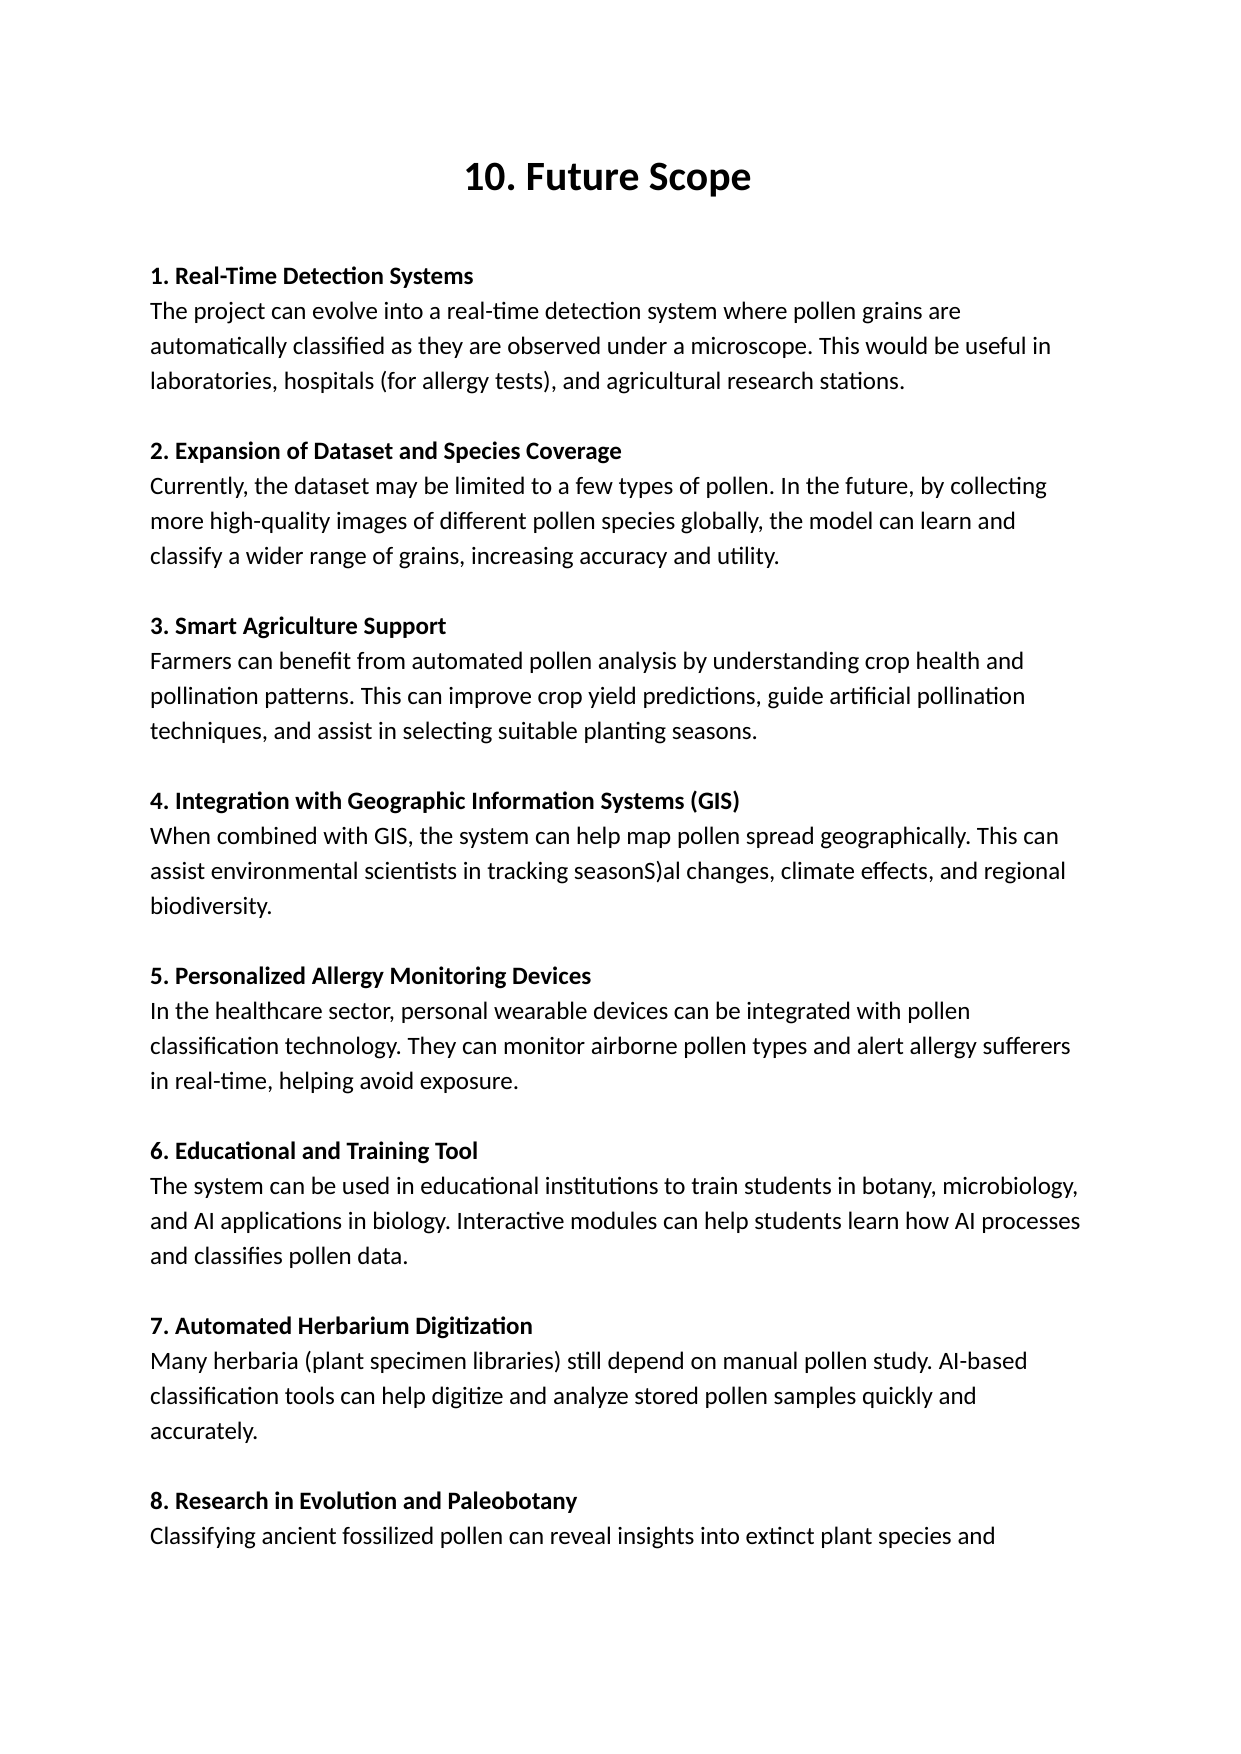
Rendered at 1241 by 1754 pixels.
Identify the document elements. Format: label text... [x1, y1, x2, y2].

text 1. Real-Time Detection Systems The project can evolve into a real-time detection system where pollen grains are automatically classified as they are observed under a microscope. This would be useful in laboratories, hospitals (for allergy tests), and agricultural research stations. 2. Expansion of Dataset and Species Coverage Currently, the dataset may be limited to a few types of pollen. In the future, by collecting more high-quality images of different pollen species globally, the model can learn and classify a wider range of grains, increasing accuracy and utility. 3. Smart Agriculture Support Farmers can benefit from automated pollen analysis by understanding crop health and pollination patterns. This can improve crop yield predictions, guide artificial pollination techniques, and assist in selecting suitable planting seasons. 4. Integration with Geographic Information Systems (GIS) When combined with GIS, the system can help map pollen spread geographically. This can assist environmental scientists in tracking seasonS)al changes, climate effects, and regional biodiversity. 5. Personalized Allergy Monitoring Devices In the healthcare sector, personal wearable devices can be integrated with pollen classification technology. They can monitor airborne pollen types and alert allergy sufferers in real-time, helping avoid exposure. 6. Educational and Training Tool The system can be used in educational institutions to train students in botany, microbiology, and AI applications in biology. Interactive modules can help students learn how AI processes and classifies pollen data. 7. Automated Herbarium Digitization Many herbaria (plant specimen libraries) still depend on manual pollen study. AI-based classification tools can help digitize and analyze stored pollen samples quickly and accurately. 8. Research in Evolution and Paleobotany Classifying ancient fossilized pollen can reveal insights into extinct plant species and [150, 225, 1090, 1551]
text 10. Future Scope [150, 150, 1090, 201]
